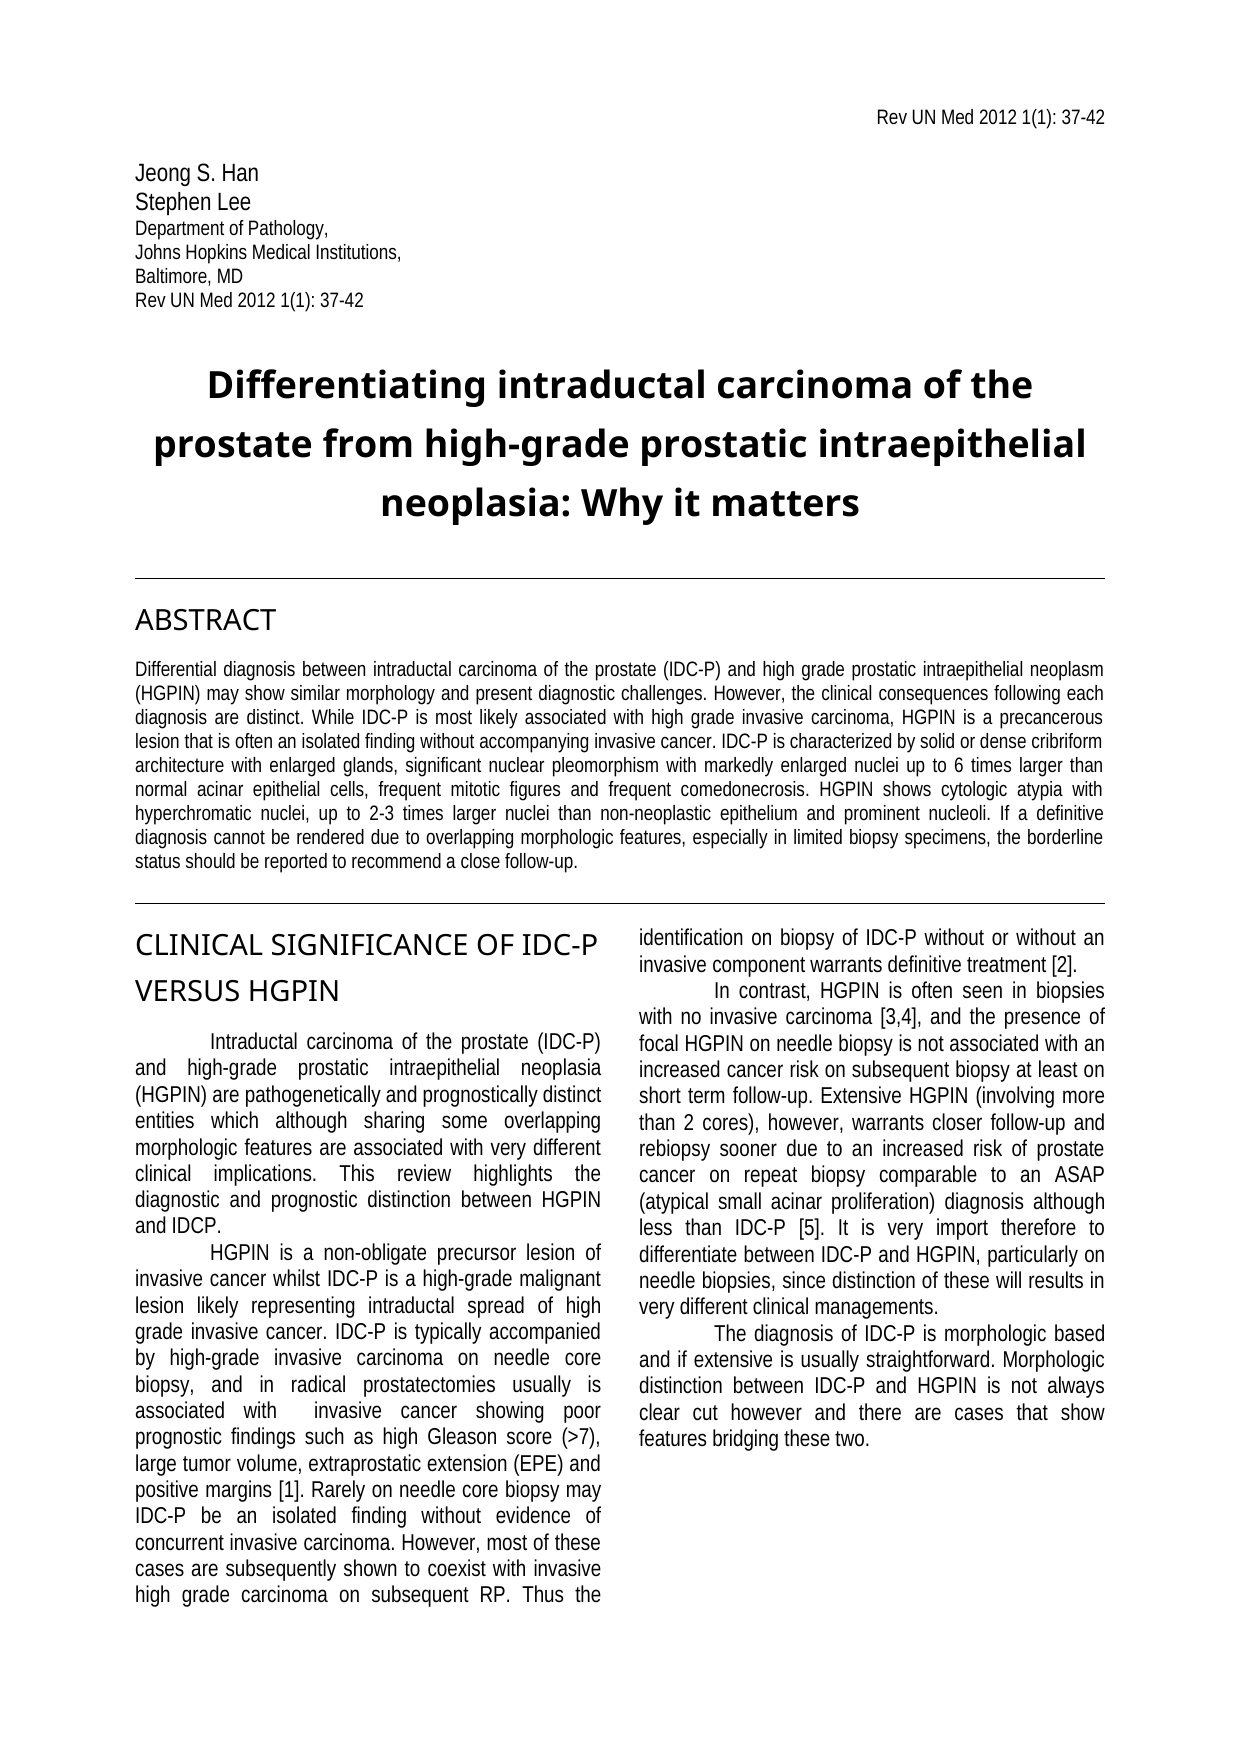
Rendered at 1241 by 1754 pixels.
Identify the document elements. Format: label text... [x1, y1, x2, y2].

subtitle Differentiating intraductal carcinoma of the prostate from high-grade prostatic intraepithelial neoplasia: Why it matters [135, 359, 1105, 527]
text identification on biopsy of IDC-P without or without an invasive component warrants definitive treatment [2]. [639, 924, 1105, 977]
text HGPIN is a non-obligate precursor lesion of invasive cancer whilst IDC-P is a high-grade malignant lesion likely representing intraductal spread of high grade invasive cancer. IDC-P is typically accompanied by high-grade invasive carcinoma on needle core biopsy, and in radical prostatectomies usually is associated with invasive cancer showing poor prognostic findings such as high Gleason score (>7), large tumor volume, extraprostatic extension (EPE) and positive margins [1]. Rarely on needle core biopsy may IDC-P be an isolated finding without evidence of concurrent invasive carcinoma. However, most of these cases are subsequently shown to coexist with invasive high grade carcinoma on subsequent RP. Thus the [135, 1239, 601, 1608]
text Differential diagnosis between intraductal carcinoma of the prostate (IDC-P) and high grade prostatic intraepithelial neoplasm (HGPIN) may show similar morphology and present diagnostic challenges. However, the clinical consequences following each diagnosis are distinct. While IDC-P is most likely associated with high grade invasive carcinoma, HGPIN is a precancerous lesion that is often an isolated finding without accompanying invasive cancer. IDC-P is characterized by solid or dense cribriform architecture with enlarged glands, significant nuclear pleomorphism with markedly enlarged nuclei up to 6 times larger than normal acinar epithelial cells, frequent mitotic figures and frequent comedonecrosis. HGPIN shows cytologic atypia with hyperchromatic nuclei, up to 2-3 times larger nuclei than non-neoplastic epithelium and prominent nucleoli. If a definitive diagnosis cannot be rendered due to overlapping morphologic features, especially in limited biopsy specimens, the borderline status should be reported to recommend a close follow-up. [135, 657, 1105, 873]
text Rev UN Med 2012 1(1): 37-42 [135, 288, 1105, 312]
text In contrast, HGPIN is often seen in biopsies with no invasive carcinoma [3,4], and the presence of focal HGPIN on needle biopsy is not associated with an increased cancer risk on subsequent biopsy at least on short term follow-up. Extensive HGPIN (involving more than 2 cores), however, warrants closer follow-up and rebiopsy sooner due to an increased risk of prostate cancer on repeat biopsy comparable to an ASAP (atypical small acinar proliferation) diagnosis although less than IDC-P [5]. It is very import therefore to differentiate between IDC-P and HGPIN, particularly on needle biopsies, since distinction of these will results in very different clinical managements. [639, 977, 1105, 1319]
text Baltimore, MD [135, 264, 1105, 288]
text Intraductal carcinoma of the prostate (IDC-P) and high-grade prostatic intraepithelial neoplasia (HGPIN) are pathogenetically and prognostically distinct entities which although sharing some overlapping morphologic features are associated with very different clinical implications. This review highlights the diagnostic and prognostic distinction between HGPIN and IDCP. [135, 1028, 601, 1239]
text The diagnosis of IDC-P is morphologic based and if extensive is usually straightforward. Morphologic distinction between IDC-P and HGPIN is not always clear cut however and there are cases that show features bridging these two. [639, 1319, 1105, 1451]
subtitle ABSTRACT [135, 599, 1105, 638]
subtitle CLINICAL SIGNIFICANCE OF IDC-P VERSUS HGPIN [135, 924, 601, 1009]
text Johns Hopkins Medical Institutions, [135, 240, 1105, 264]
text Stephen Lee [135, 187, 1105, 216]
text Department of Pathology, [135, 216, 1105, 240]
text Jeong S. Han [135, 158, 1105, 187]
